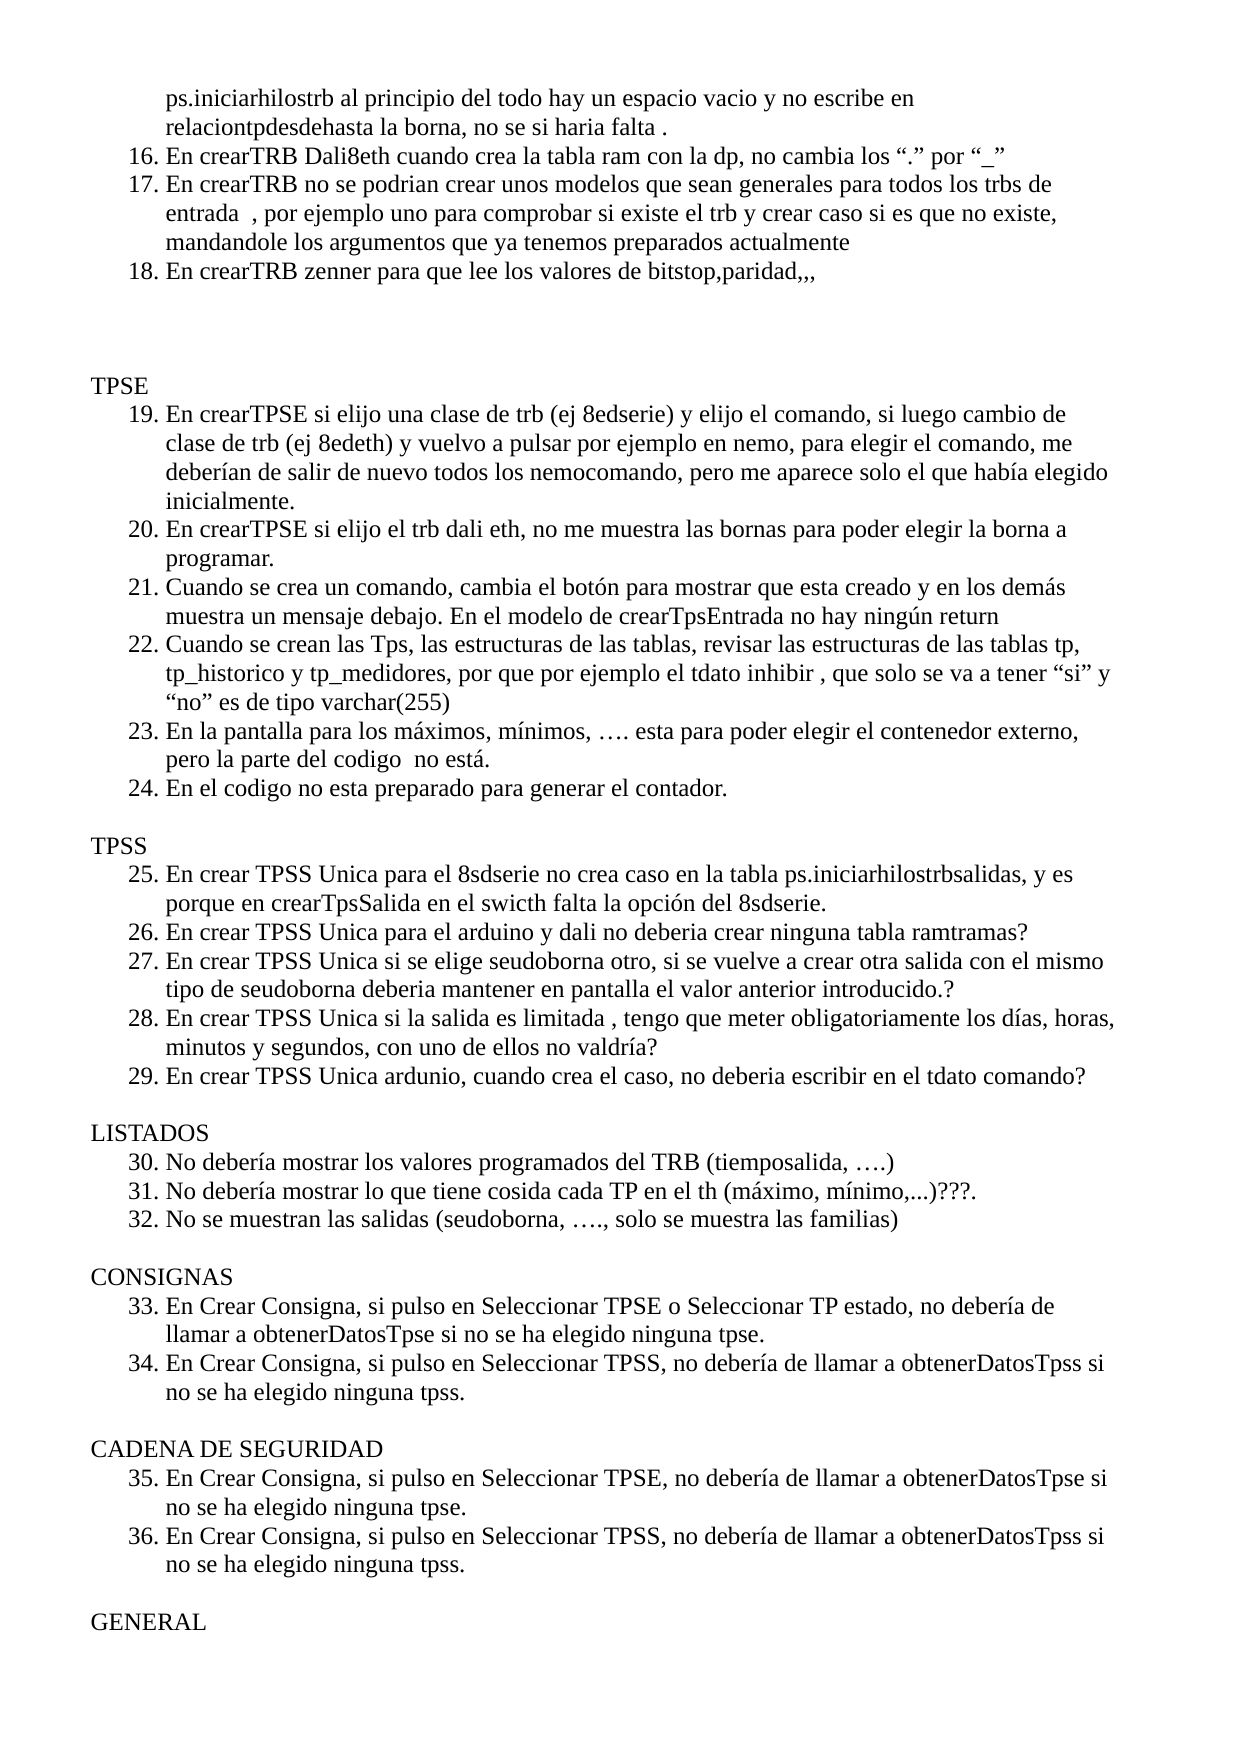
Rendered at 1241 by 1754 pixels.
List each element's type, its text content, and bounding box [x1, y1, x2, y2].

list No se muestran las salidas (seudoborna, …., solo se muestra las familias) [128, 1204, 1122, 1233]
list En crear TPSS Unica si se elige seudoborna otro, si se vuelve a crear otra salida con el mismo tipo de seudoborna deberia mantener en pantalla el valor anterior introducido.? [128, 946, 1122, 1003]
list En crearTPSE si elijo el trb dali eth, no me muestra las bornas para poder elegir la borna a programar. [128, 514, 1122, 572]
list En crearTRB Dali8eth cuando crea la tabla ram con la dp, no cambia los “.” por “_” [128, 141, 1122, 169]
list No debería mostrar lo que tiene cosida cada TP en el th (máximo, mínimo,...)???. [128, 1176, 1122, 1204]
list En crear TPSS Unica para el arduino y dali no deberia crear ninguna tabla ramtramas? [128, 917, 1122, 946]
list En crearTPSE si elijo una clase de trb (ej 8edserie) y elijo el comando, si luego cambio de clase de trb (ej 8edeth) y vuelvo a pulsar por ejemplo en nemo, para elegir el comando, me deberían de salir de nuevo todos los nemocomando, pero me aparece solo el que había elegido inicialmente. [128, 399, 1122, 514]
list En crear TPSS Unica si la salida es limitada , tengo que meter obligatoriamente los días, horas, minutos y segundos, con uno de ellos no valdría? [128, 1003, 1122, 1061]
list Cuando se crea un comando, cambia el botón para mostrar que esta creado y en los demás muestra un mensaje debajo. En el modelo de crearTpsEntrada no hay ningún return [128, 572, 1122, 629]
text TPSS [90, 831, 1122, 859]
list En la pantalla para los máximos, mínimos, …. esta para poder elegir el contenedor externo, pero la parte del codigo no está. [128, 716, 1122, 773]
list En crear TPSS Unica para el 8sdserie no crea caso en la tabla ps.iniciarhilostrbsalidas, y es porque en crearTpsSalida en el swicth falta la opción del 8sdserie. [128, 859, 1122, 917]
list En crearTRB zenner para que lee los valores de bitstop,paridad,,, [128, 256, 1122, 284]
text GENERAL [90, 1607, 1122, 1636]
list Cuando se crean las Tps, las estructuras de las tablas, revisar las estructuras de las tablas tp, tp_historico y tp_medidores, por que por ejemplo el tdato inhibir , que solo se va a tener “si” y “no” es de tipo varchar(255) [128, 629, 1122, 716]
text CONSIGNAS [90, 1262, 1122, 1291]
list En Crear Consigna, si pulso en Seleccionar TPSE, no debería de llamar a obtenerDatosTpse si no se ha elegido ninguna tpse. [128, 1463, 1122, 1521]
text TPSE [90, 371, 1122, 399]
list ps.iniciarhilostrb al principio del todo hay un espacio vacio y no escribe en relaciontpdesdehasta la borna, no se si haria falta . [128, 83, 1122, 141]
list No debería mostrar los valores programados del TRB (tiemposalida, ….) [128, 1147, 1122, 1176]
text LISTADOS [90, 1118, 1122, 1147]
list En Crear Consigna, si pulso en Seleccionar TPSE o Seleccionar TP estado, no debería de llamar a obtenerDatosTpse si no se ha elegido ninguna tpse. [128, 1291, 1122, 1348]
list En crearTRB no se podrian crear unos modelos que sean generales para todos los trbs de entrada , por ejemplo uno para comprobar si existe el trb y crear caso si es que no existe, mandandole los argumentos que ya tenemos preparados actualmente [128, 169, 1122, 256]
list En Crear Consigna, si pulso en Seleccionar TPSS, no debería de llamar a obtenerDatosTpss si no se ha elegido ninguna tpss. [128, 1521, 1122, 1578]
list En el codigo no esta preparado para generar el contador. [128, 773, 1122, 802]
list En Crear Consigna, si pulso en Seleccionar TPSS, no debería de llamar a obtenerDatosTpss si no se ha elegido ninguna tpss. [128, 1348, 1122, 1406]
text CADENA DE SEGURIDAD [90, 1434, 1122, 1463]
list En crear TPSS Unica ardunio, cuando crea el caso, no deberia escribir en el tdato comando? [128, 1061, 1122, 1089]
